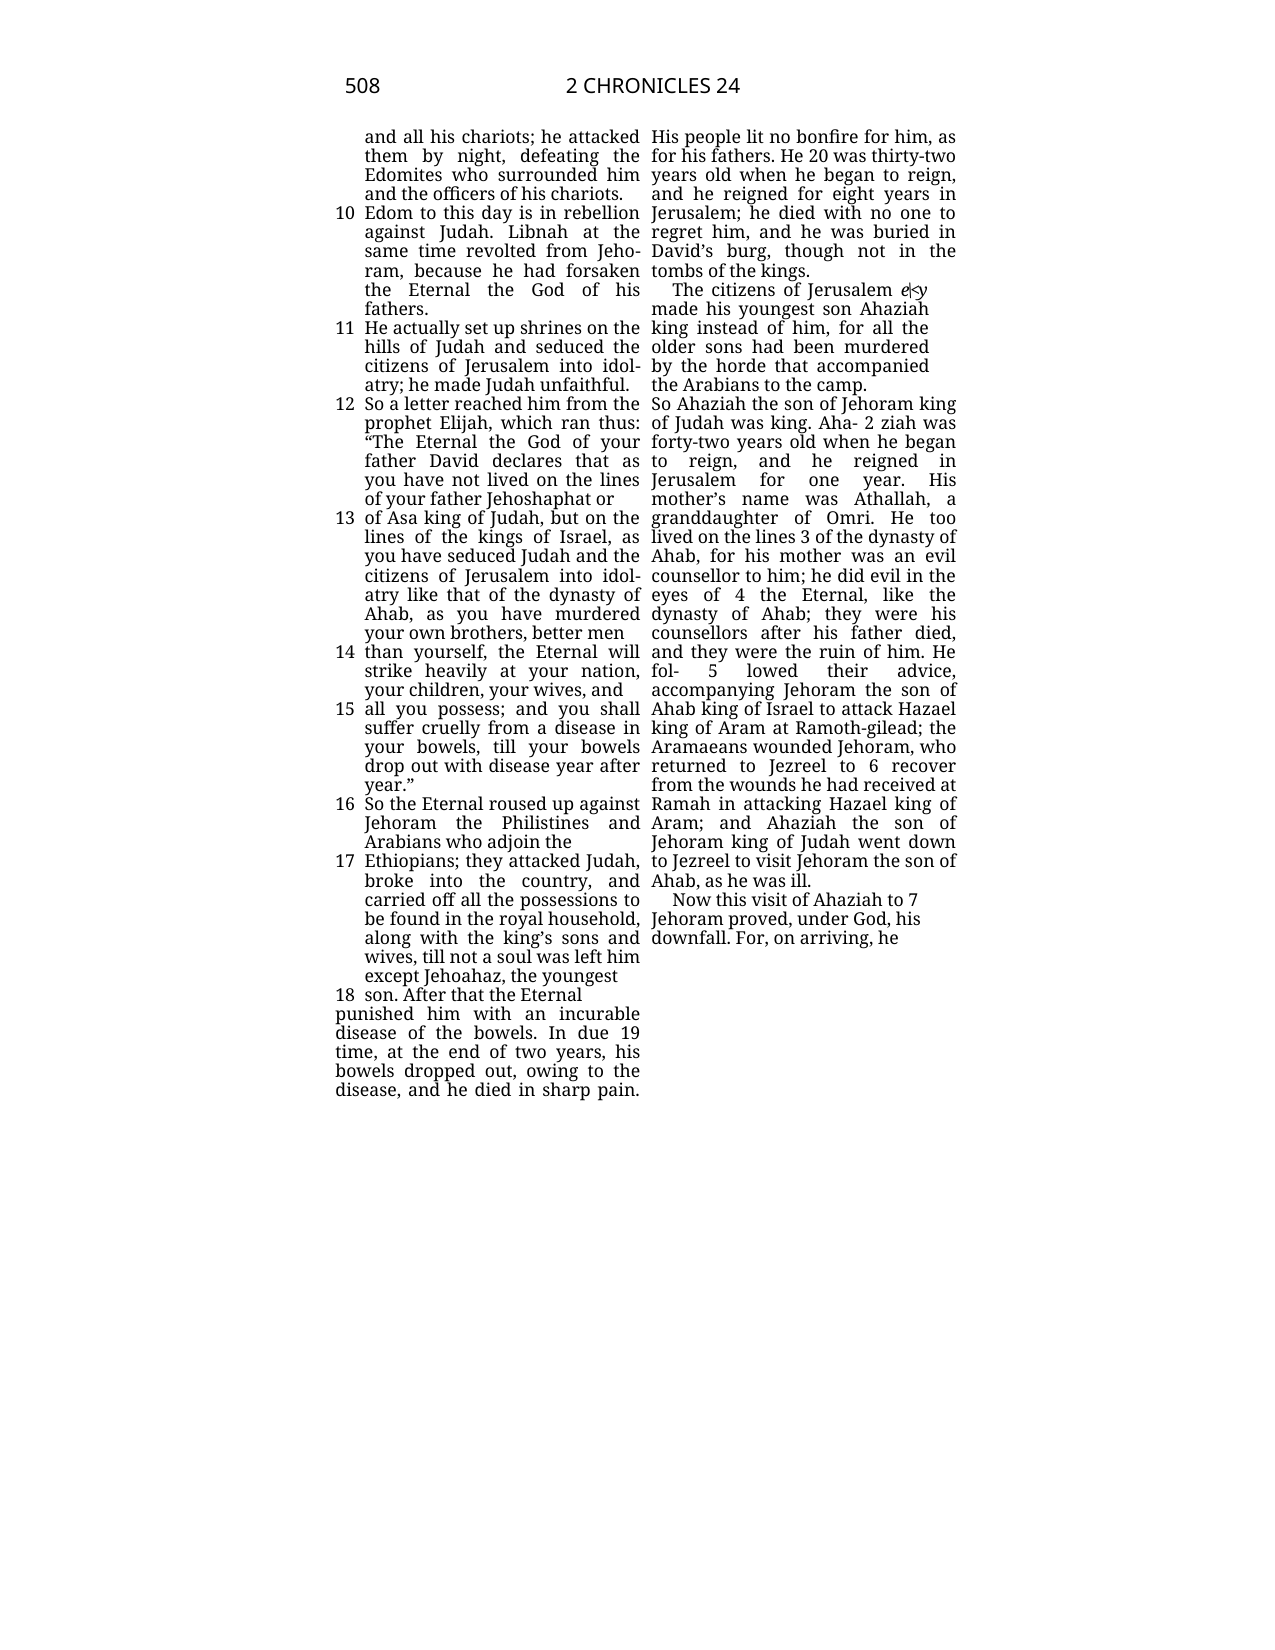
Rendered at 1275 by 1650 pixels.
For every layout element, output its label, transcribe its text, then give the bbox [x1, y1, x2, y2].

list He actually set up shrines on the hills of Judah and seduced the citizens of Jerusalem into idol­atry; he made Judah unfaithful. [335, 319, 641, 395]
list Ethiopians; they attacked Judah, broke into the country, and carried off all the possessions to be found in the royal household, along with the king’s sons and wives, till not a soul was left him except Jehoahaz, the youngest [335, 853, 641, 986]
list Edom to this day is in rebellion against Judah. Libnah at the same time revolted from Jeho­ram, because he had forsaken the Eternal the God of his fathers. [335, 204, 641, 319]
list all you possess; and you shall suffer cruelly from a disease in your bowels, till your bowels drop out with disease year after year.” [335, 700, 641, 796]
list son. After that the Eternal [335, 986, 641, 1005]
text punished him with an incurable disease of the bowels. In due 19 time, at the end of two years, his bowels dropped out, owing to the disease, and he died in sharp pain. [335, 1005, 641, 1101]
list So a letter reached him from the prophet Elijah, which ran thus: “The Eternal the God of your father David declares that as you have not lived on the lines of your father Jehoshaphat or [335, 395, 641, 509]
list So the Eternal roused up against Jehoram the Philistines and Arabians who adjoin the [335, 796, 641, 853]
text His people lit no bonfire for him, as for his fathers. He 20 was thirty-two years old when he began to reign, and he reigned for eight years in Jeru­salem; he died with no one to regret him, and he was buried in David’s burg, though not in the tombs of the kings. [651, 128, 956, 281]
list than yourself, the Eternal will strike heavily at your nation, your children, your wives, and [335, 643, 641, 700]
list of Asa king of Judah, but on the lines of the kings of Israel, as you have seduced Judah and the citizens of Jerusalem into idol­atry like that of the dynasty of Ahab, as you have murdered your own brothers, better men [335, 509, 641, 643]
text So Ahaziah the son of Jehoram king of Judah was king. Aha- 2 ziah was forty-two years old when he began to reign, and he reigned in Jerusalem for one year. His mother’s name was Athallah, a granddaughter of Omri. He too lived on the lines 3 of the dynasty of Ahab, for his mother was an evil counsellor to him; he did evil in the eyes of 4 the Eternal, like the dynasty of Ahab; they were his counsellors after his father died, and they were the ruin of him. He fol- 5 lowed their advice, accompany­ing Jehoram the son of Ahab king of Israel to attack Hazael king of Aram at Ramoth-gilead; the Aramaeans wounded Jeho­ram, who returned to Jezreel to 6 recover from the wounds he had received at Ramah in attacking Hazael king of Aram; and Aha­ziah the son of Jehoram king of Judah went down to Jezreel to visit Jehoram the son of Ahab, as he was ill. [651, 395, 956, 891]
text Now this visit of Ahaziah to 7 Jehoram proved, under God, his downfall. For, on arriving, he [651, 891, 956, 948]
text The citizens of Jerusalem e\<y made his youngest son Ahaziah king instead of him, for all the older sons had been mur­dered by the horde that accom­panied the Arabians to the camp. [651, 281, 929, 395]
list and all his chariots; he attacked them by night, defeating the Edomites who surrounded him and the officers of his chariots. [335, 128, 641, 204]
